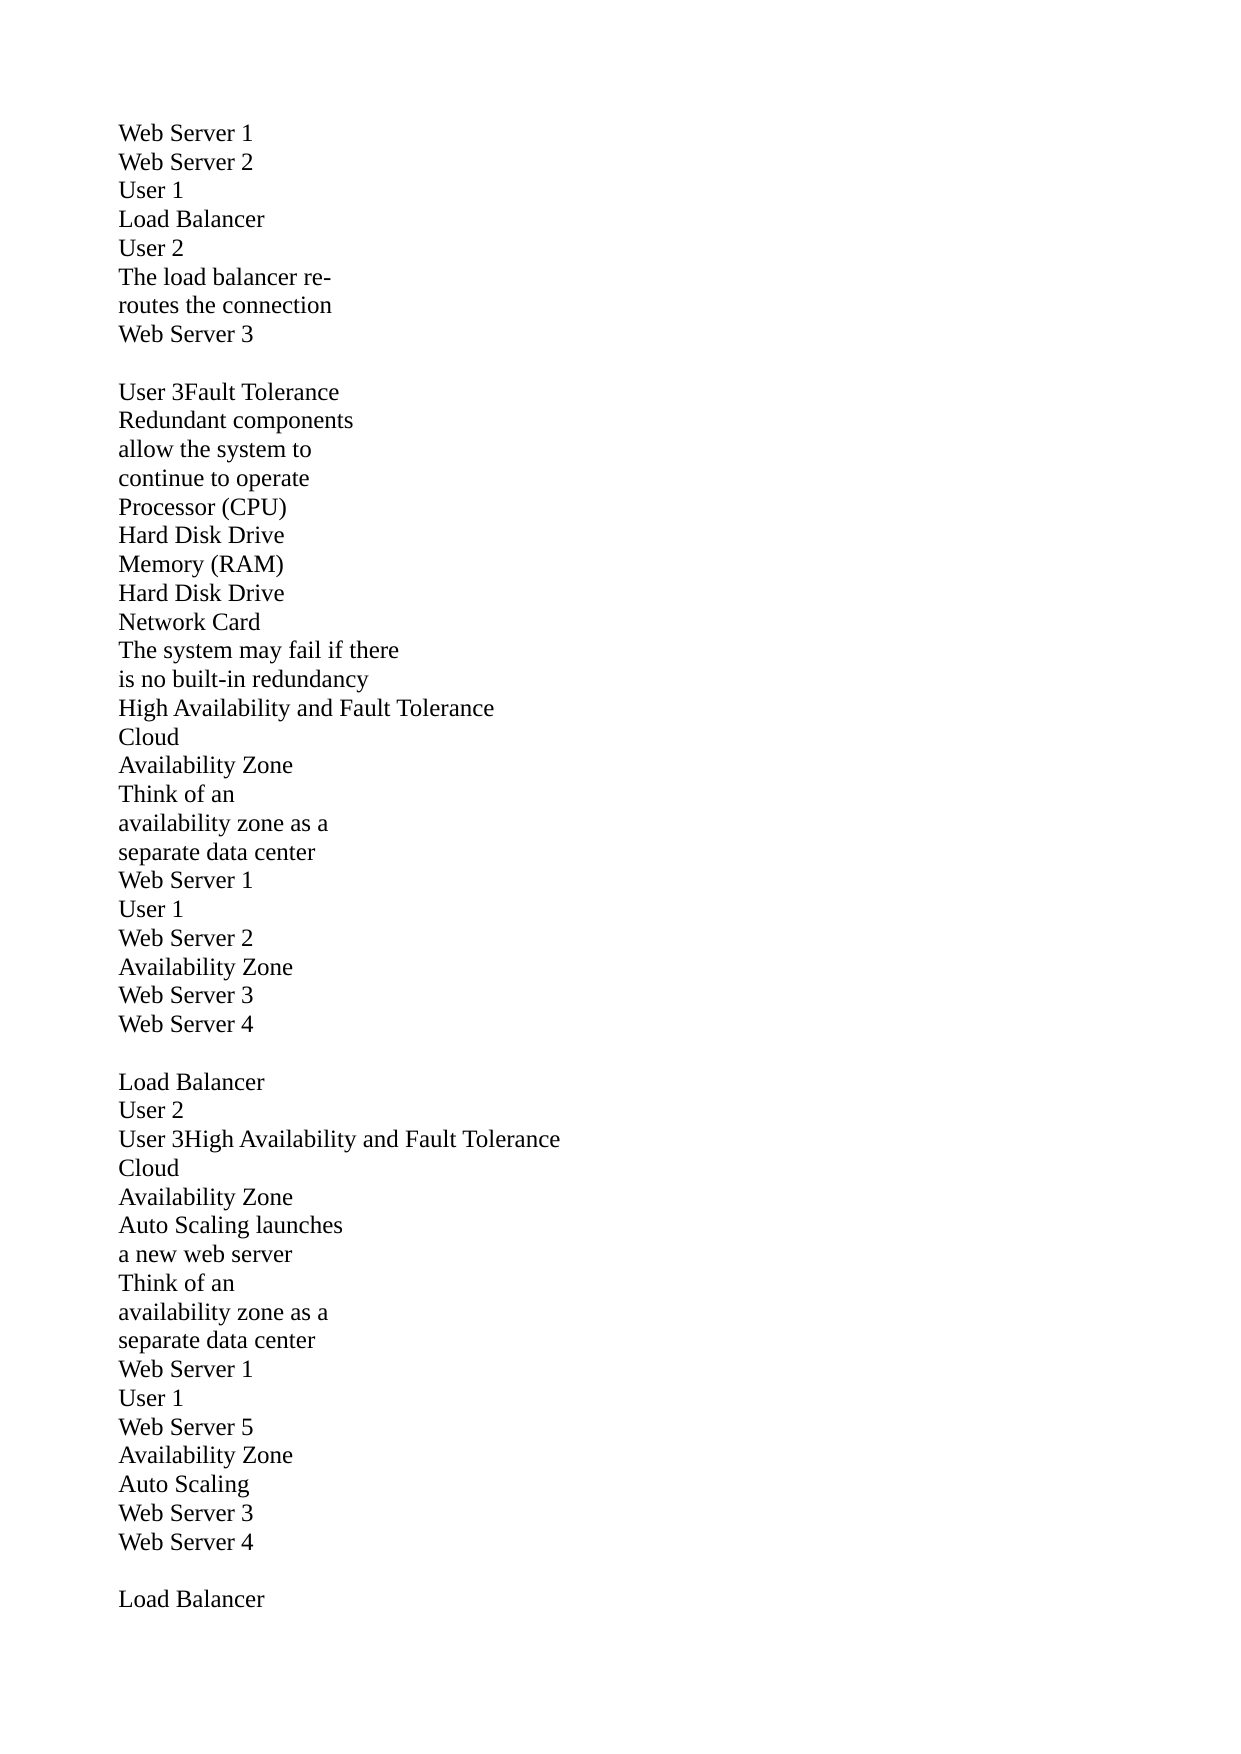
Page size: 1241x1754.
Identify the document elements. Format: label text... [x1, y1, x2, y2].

text Web Server 3 [118, 981, 1122, 1009]
text User 1 [118, 894, 1122, 923]
text Availability Zone [118, 1182, 1122, 1211]
text User 1 [118, 1383, 1122, 1412]
text Load Balancer [118, 1584, 1122, 1613]
text separate data center [118, 837, 1122, 866]
text User 1 [118, 176, 1122, 204]
text is no built-in redundancy [118, 664, 1122, 693]
text Auto Scaling [118, 1469, 1122, 1498]
text Web Server 3 [118, 319, 1122, 348]
text Web Server 3 [118, 1498, 1122, 1527]
text User 3High Availability and Fault Tolerance [118, 1124, 1122, 1153]
text Auto Scaling launches [118, 1211, 1122, 1239]
text availability zone as a [118, 808, 1122, 837]
text a new web server [118, 1239, 1122, 1268]
text The system may fail if there [118, 636, 1122, 664]
text Think of an [118, 1268, 1122, 1297]
text Availability Zone [118, 1441, 1122, 1469]
text User 2 [118, 233, 1122, 262]
text Web Server 1 [118, 866, 1122, 894]
text Hard Disk Drive [118, 578, 1122, 607]
text Redundant components [118, 406, 1122, 434]
text Load Balancer [118, 1067, 1122, 1096]
text routes the connection [118, 291, 1122, 319]
text allow the system to [118, 434, 1122, 463]
text User 3Fault Tolerance [118, 377, 1122, 406]
text separate data center [118, 1326, 1122, 1354]
text Cloud [118, 1153, 1122, 1182]
text Memory (RAM) [118, 549, 1122, 578]
text availability zone as a [118, 1297, 1122, 1326]
text Web Server 5 [118, 1412, 1122, 1441]
text Network Card [118, 607, 1122, 636]
text Think of an [118, 779, 1122, 808]
text continue to operate [118, 463, 1122, 492]
text Web Server 2 [118, 923, 1122, 952]
text Web Server 4 [118, 1009, 1122, 1038]
text Web Server 1 [118, 118, 1122, 147]
text Processor (CPU) [118, 492, 1122, 521]
text Web Server 2 [118, 147, 1122, 176]
text Load Balancer [118, 204, 1122, 233]
text The load balancer re- [118, 262, 1122, 291]
text User 2 [118, 1096, 1122, 1124]
text Availability Zone [118, 751, 1122, 779]
text Cloud [118, 722, 1122, 751]
text Web Server 4 [118, 1527, 1122, 1556]
text Availability Zone [118, 952, 1122, 981]
text High Availability and Fault Tolerance [118, 693, 1122, 722]
text Web Server 1 [118, 1354, 1122, 1383]
text Hard Disk Drive [118, 521, 1122, 549]
